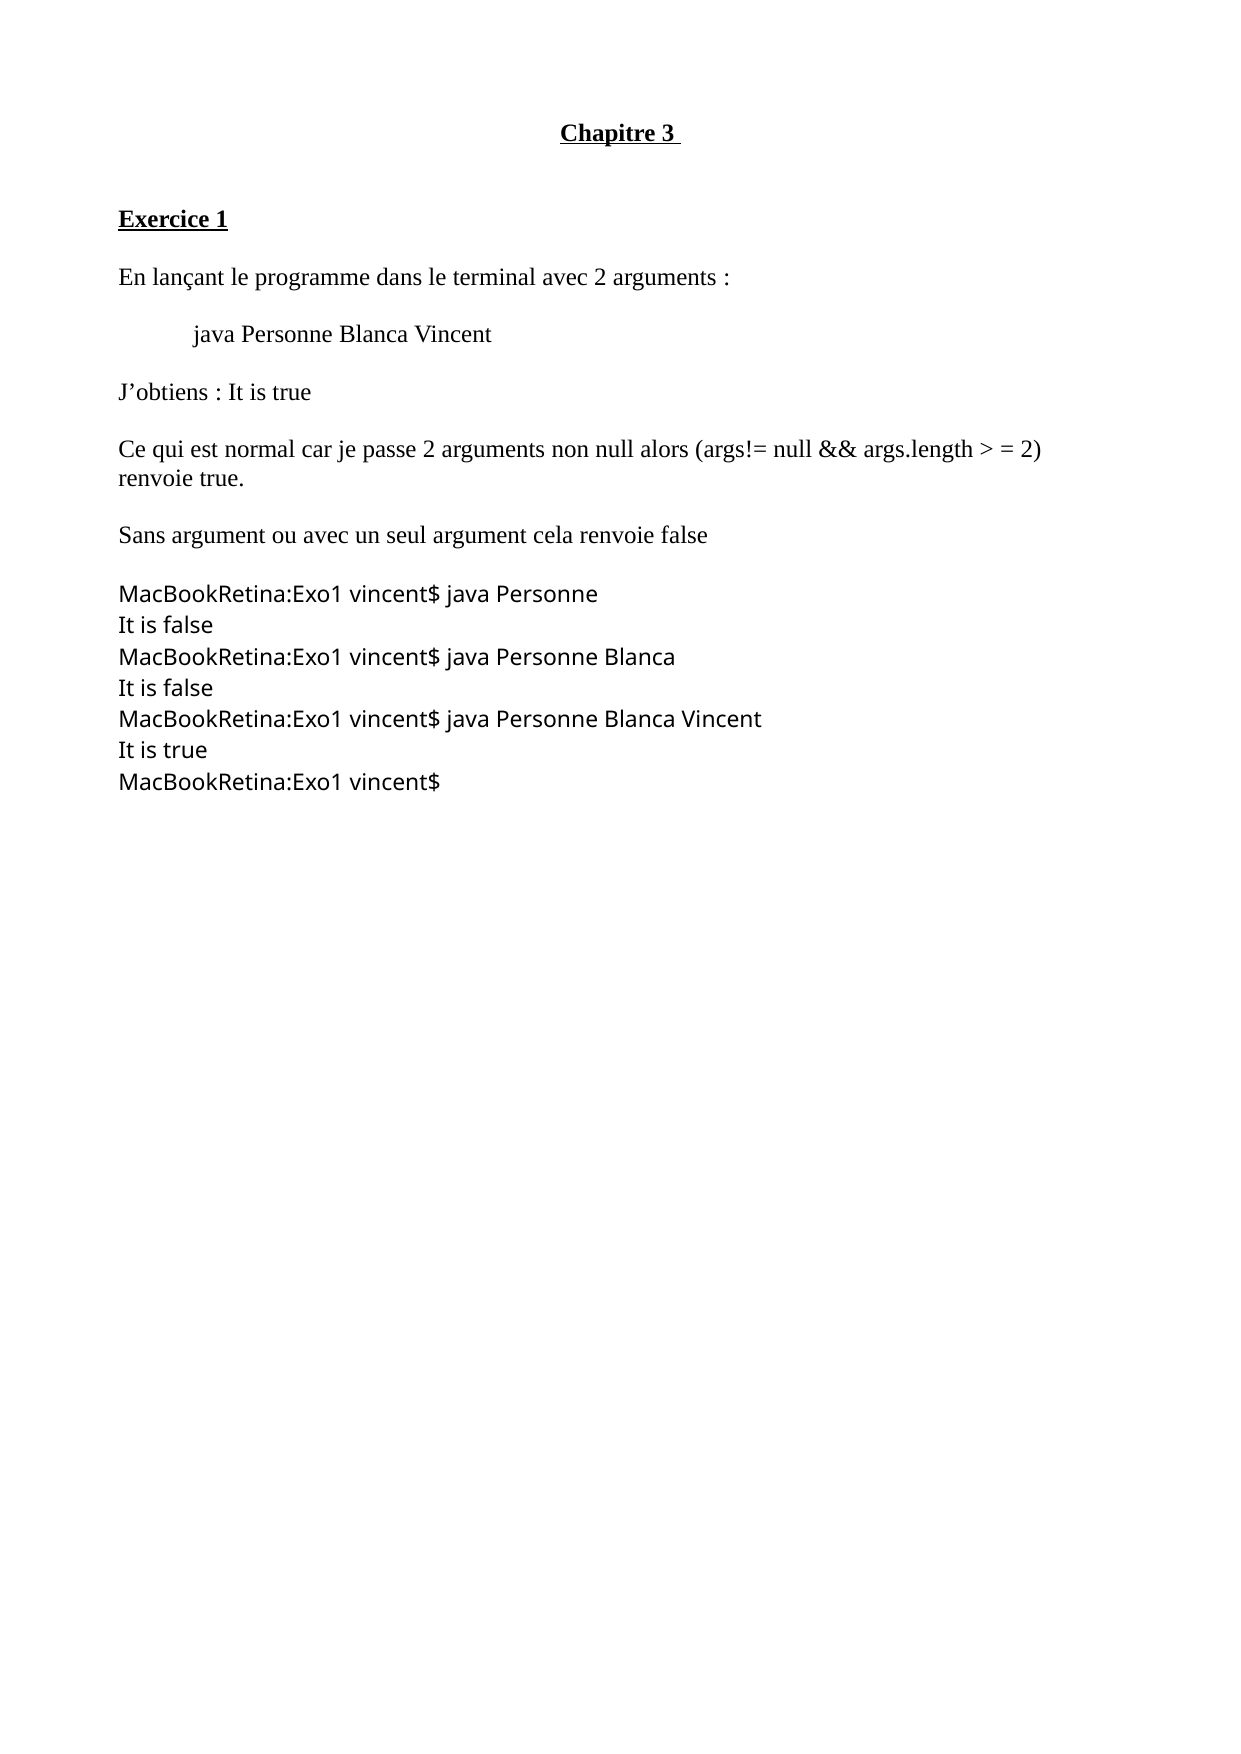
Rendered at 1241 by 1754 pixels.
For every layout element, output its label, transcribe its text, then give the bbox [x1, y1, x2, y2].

text It is true [118, 734, 1122, 766]
text MacBookRetina:Exo1 vincent$ java Personne [118, 578, 1122, 609]
text It is false [118, 672, 1122, 703]
text Ce qui est normal car je passe 2 arguments non null alors (args!= null && args.length > = 2) renvoie true. [118, 434, 1122, 492]
text It is false [118, 609, 1122, 641]
text Sans argument ou avec un seul argument cela renvoie false [118, 521, 1122, 549]
text java Personne Blanca Vincent [118, 319, 1122, 348]
text MacBookRetina:Exo1 vincent$ [118, 766, 1122, 797]
text Exercice 1 [118, 204, 1122, 233]
text MacBookRetina:Exo1 vincent$ java Personne Blanca [118, 641, 1122, 672]
text En lançant le programme dans le terminal avec 2 arguments : [118, 262, 1122, 291]
text MacBookRetina:Exo1 vincent$ java Personne Blanca Vincent [118, 703, 1122, 734]
text J’obtiens : It is true [118, 377, 1122, 406]
text Chapitre 3 [118, 118, 1122, 147]
